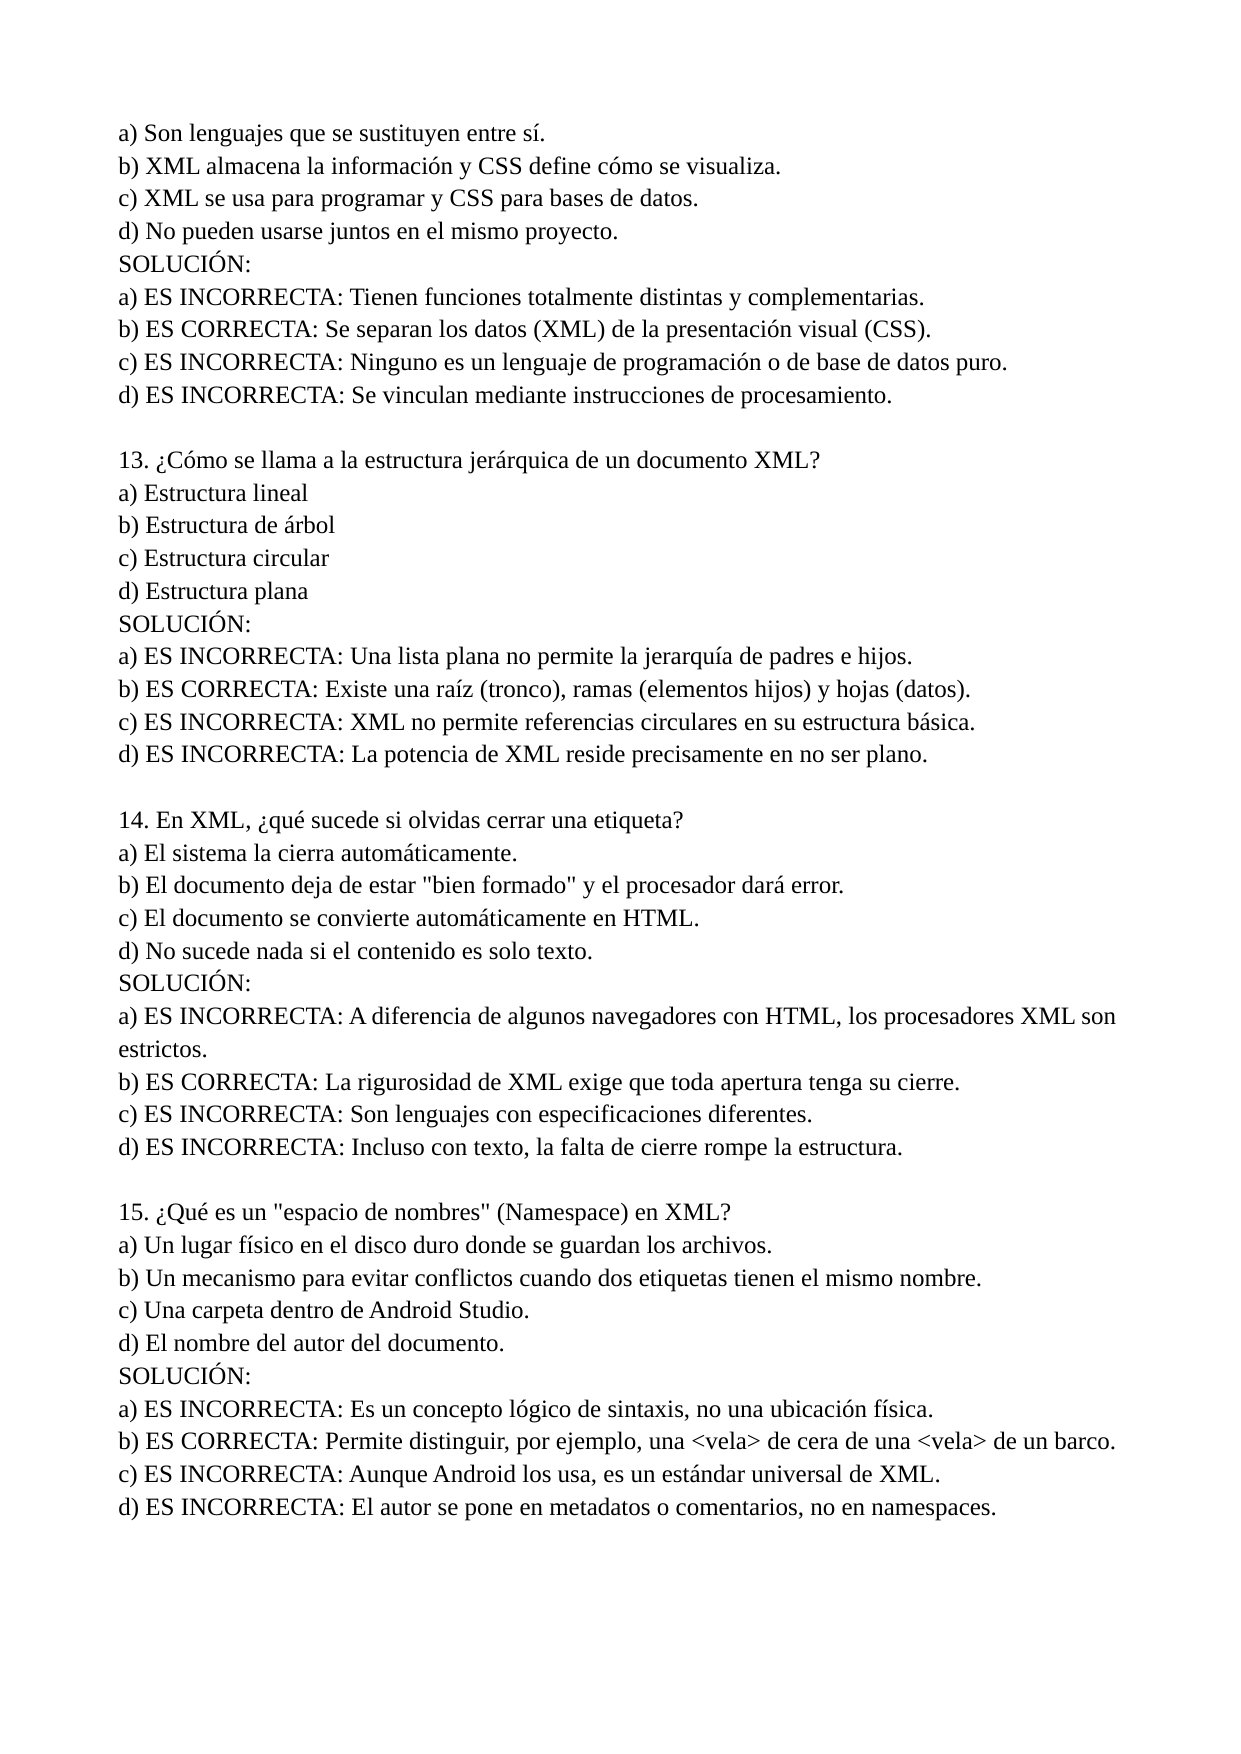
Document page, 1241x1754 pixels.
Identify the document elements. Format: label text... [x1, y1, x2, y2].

text b) ES CORRECTA: Permite distinguir, por ejemplo, una <vela> de cera de una <vela> de un barco. [118, 1426, 1122, 1455]
text SOLUCIÓN: [118, 609, 1122, 637]
text d) ES INCORRECTA: La potencia de XML reside precisamente en no ser plano. [118, 739, 1122, 768]
text d) ES INCORRECTA: Se vinculan mediante instrucciones de procesamiento. [118, 380, 1122, 408]
text c) El documento se convierte automáticamente en HTML. [118, 903, 1122, 932]
text b) Estructura de árbol [118, 511, 1122, 539]
text d) Estructura plana [118, 576, 1122, 605]
text d) ES INCORRECTA: Incluso con texto, la falta de cierre rompe la estructura. [118, 1132, 1122, 1161]
text a) Estructura lineal [118, 478, 1122, 507]
text c) XML se usa para programar y CSS para bases de datos. [118, 183, 1122, 212]
text a) ES INCORRECTA: Tienen funciones totalmente distintas y complementarias. [118, 282, 1122, 310]
text 15. ¿Qué es un "espacio de nombres" (Namespace) en XML? [118, 1197, 1122, 1226]
text c) ES INCORRECTA: XML no permite referencias circulares en su estructura básica. [118, 707, 1122, 736]
text b) ES CORRECTA: Se separan los datos (XML) de la presentación visual (CSS). [118, 314, 1122, 343]
text d) No pueden usarse juntos en el mismo proyecto. [118, 216, 1122, 245]
text a) ES INCORRECTA: Es un concepto lógico de sintaxis, no una ubicación física. [118, 1394, 1122, 1422]
text a) El sistema la cierra automáticamente. [118, 838, 1122, 866]
text 13. ¿Cómo se llama a la estructura jerárquica de un documento XML? [118, 445, 1122, 474]
text c) Una carpeta dentro de Android Studio. [118, 1296, 1122, 1324]
text a) ES INCORRECTA: Una lista plana no permite la jerarquía de padres e hijos. [118, 641, 1122, 670]
text c) ES INCORRECTA: Aunque Android los usa, es un estándar universal de XML. [118, 1459, 1122, 1488]
text a) Son lenguajes que se sustituyen entre sí. [118, 118, 1122, 147]
text c) ES INCORRECTA: Ninguno es un lenguaje de programación o de base de datos puro. [118, 347, 1122, 376]
text c) ES INCORRECTA: Son lenguajes con especificaciones diferentes. [118, 1099, 1122, 1128]
text SOLUCIÓN: [118, 968, 1122, 997]
text a) Un lugar físico en el disco duro donde se guardan los archivos. [118, 1230, 1122, 1259]
text b) XML almacena la información y CSS define cómo se visualiza. [118, 151, 1122, 179]
text d) No sucede nada si el contenido es solo texto. [118, 936, 1122, 964]
text b) ES CORRECTA: La rigurosidad de XML exige que toda apertura tenga su cierre. [118, 1067, 1122, 1095]
text d) ES INCORRECTA: El autor se pone en metadatos o comentarios, no en namespaces. [118, 1492, 1122, 1521]
text d) El nombre del autor del documento. [118, 1328, 1122, 1357]
text b) Un mecanismo para evitar conflictos cuando dos etiquetas tienen el mismo nombre. [118, 1263, 1122, 1292]
text SOLUCIÓN: [118, 249, 1122, 278]
text c) Estructura circular [118, 543, 1122, 572]
text 14. En XML, ¿qué sucede si olvidas cerrar una etiqueta? [118, 805, 1122, 834]
text b) El documento deja de estar "bien formado" y el procesador dará error. [118, 870, 1122, 899]
text SOLUCIÓN: [118, 1361, 1122, 1390]
text b) ES CORRECTA: Existe una raíz (tronco), ramas (elementos hijos) y hojas (datos). [118, 674, 1122, 703]
text a) ES INCORRECTA: A diferencia de algunos navegadores con HTML, los procesadores XML son estrictos. [118, 1001, 1122, 1063]
